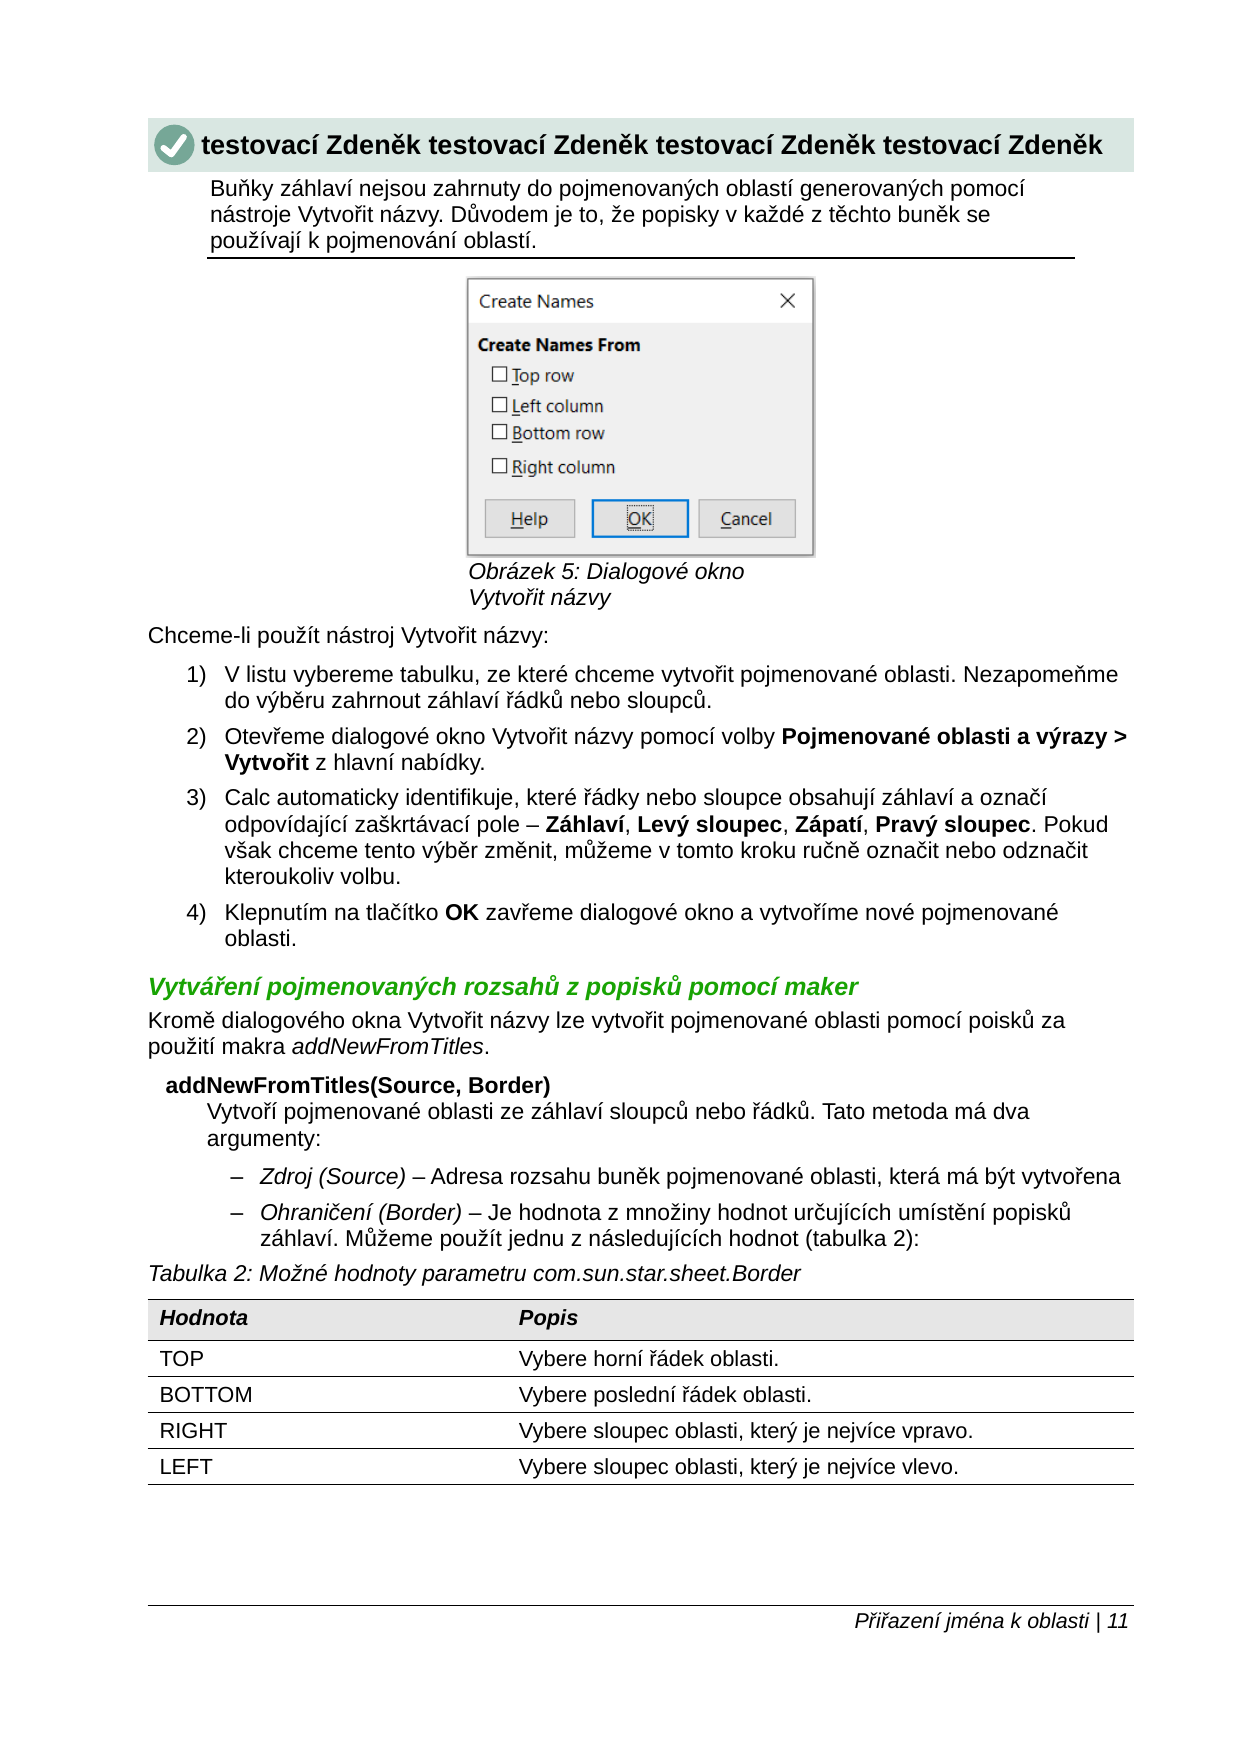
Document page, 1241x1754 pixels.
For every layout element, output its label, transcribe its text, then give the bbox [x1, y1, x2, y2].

text Kromě dialogového okna Vytvořit názvy lze vytvořit pojmenované oblasti pomocí poisků za použití makra addNewFromTitles. [148, 1007, 1134, 1059]
table_cell Vybere poslední řádek oblasti. [507, 1377, 1134, 1412]
picture [465, 276, 816, 558]
table_cell Vybere sloupec oblasti, který je nejvíce vpravo. [507, 1413, 1134, 1448]
list Otevřeme dialogové okno Vytvořit názvy pomocí volby Pojmenované oblasti a výrazy > Vytvořit z hlavní nabídky. [207, 723, 1134, 775]
table_cell BOTTOM [148, 1377, 507, 1412]
table_cell TOP [148, 1341, 507, 1376]
table_header Hodnota [148, 1300, 507, 1340]
list Calc automaticky identifikuje, které řádky nebo sloupce obsahují záhlaví a označí odpovídající zaškrtávací pole – Záhlaví, Levý sloupec, Zápatí, Pravý sloupec. Pokud však chceme tento výběr změnit, můžeme v tomto kroku ručně označit nebo odznačit kteroukoliv volbu. [207, 784, 1134, 890]
list Zdroj (Source) – Adresa rozsahu buněk pojmenované oblasti, která má být vytvořena [230, 1163, 1134, 1190]
list Ohraničení (Border) – Je hodnota z množiny hodnot určujících umístění popisků záhlaví. Můžeme použít jednu z následujících hodnot (tabulka 2): [230, 1198, 1134, 1251]
text Chceme-li použít nástroj Vytvořit názvy: [148, 622, 1134, 649]
subtitle testovací Zdeněk testovací Zdeněk testovací Zdeněk testovací Zdeněk [148, 118, 1134, 172]
subtitle Vytváření pojmenovaných rozsahů z popisků pomocí maker [148, 972, 1134, 1001]
text Buňky záhlaví nejsou zahrnuty do pojmenovaných oblastí generovaných pomocí nástroje Vytvořit názvy. Důvodem je to, že popisky v každé z těchto buněk se používají k pojmenování oblastí. [207, 172, 1075, 257]
table_header Popis [507, 1300, 1134, 1340]
list V listu vybereme tabulku, ze které chceme vytvořit pojmenované oblasti. Nezapomeňme do výběru zahrnout záhlaví řádků nebo sloupců. [207, 661, 1134, 714]
table_cell Vybere horní řádek oblasti. [507, 1341, 1134, 1376]
text Vytvoří pojmenované oblasti ze záhlaví sloupců nebo řádků. Tato metoda má dva argumenty: [207, 1098, 1134, 1151]
table_cell Vybere sloupec oblasti, který je nejvíce vlevo. [507, 1449, 1134, 1484]
table_cell LEFT [148, 1449, 507, 1484]
text Obrázek 5: Dialogové okno Vytvořit názvy [468, 558, 813, 610]
list Klepnutím na tlačítko OK zavřeme dialogové okno a vytvoříme nové pojmenované oblasti. [207, 898, 1134, 951]
table_cell RIGHT [148, 1413, 507, 1448]
text Tabulka 2: Možné hodnoty parametru com.sun.star.sheet.Border [148, 1260, 1134, 1286]
text addNewFromTitles(Source, Border) [165, 1072, 1134, 1098]
